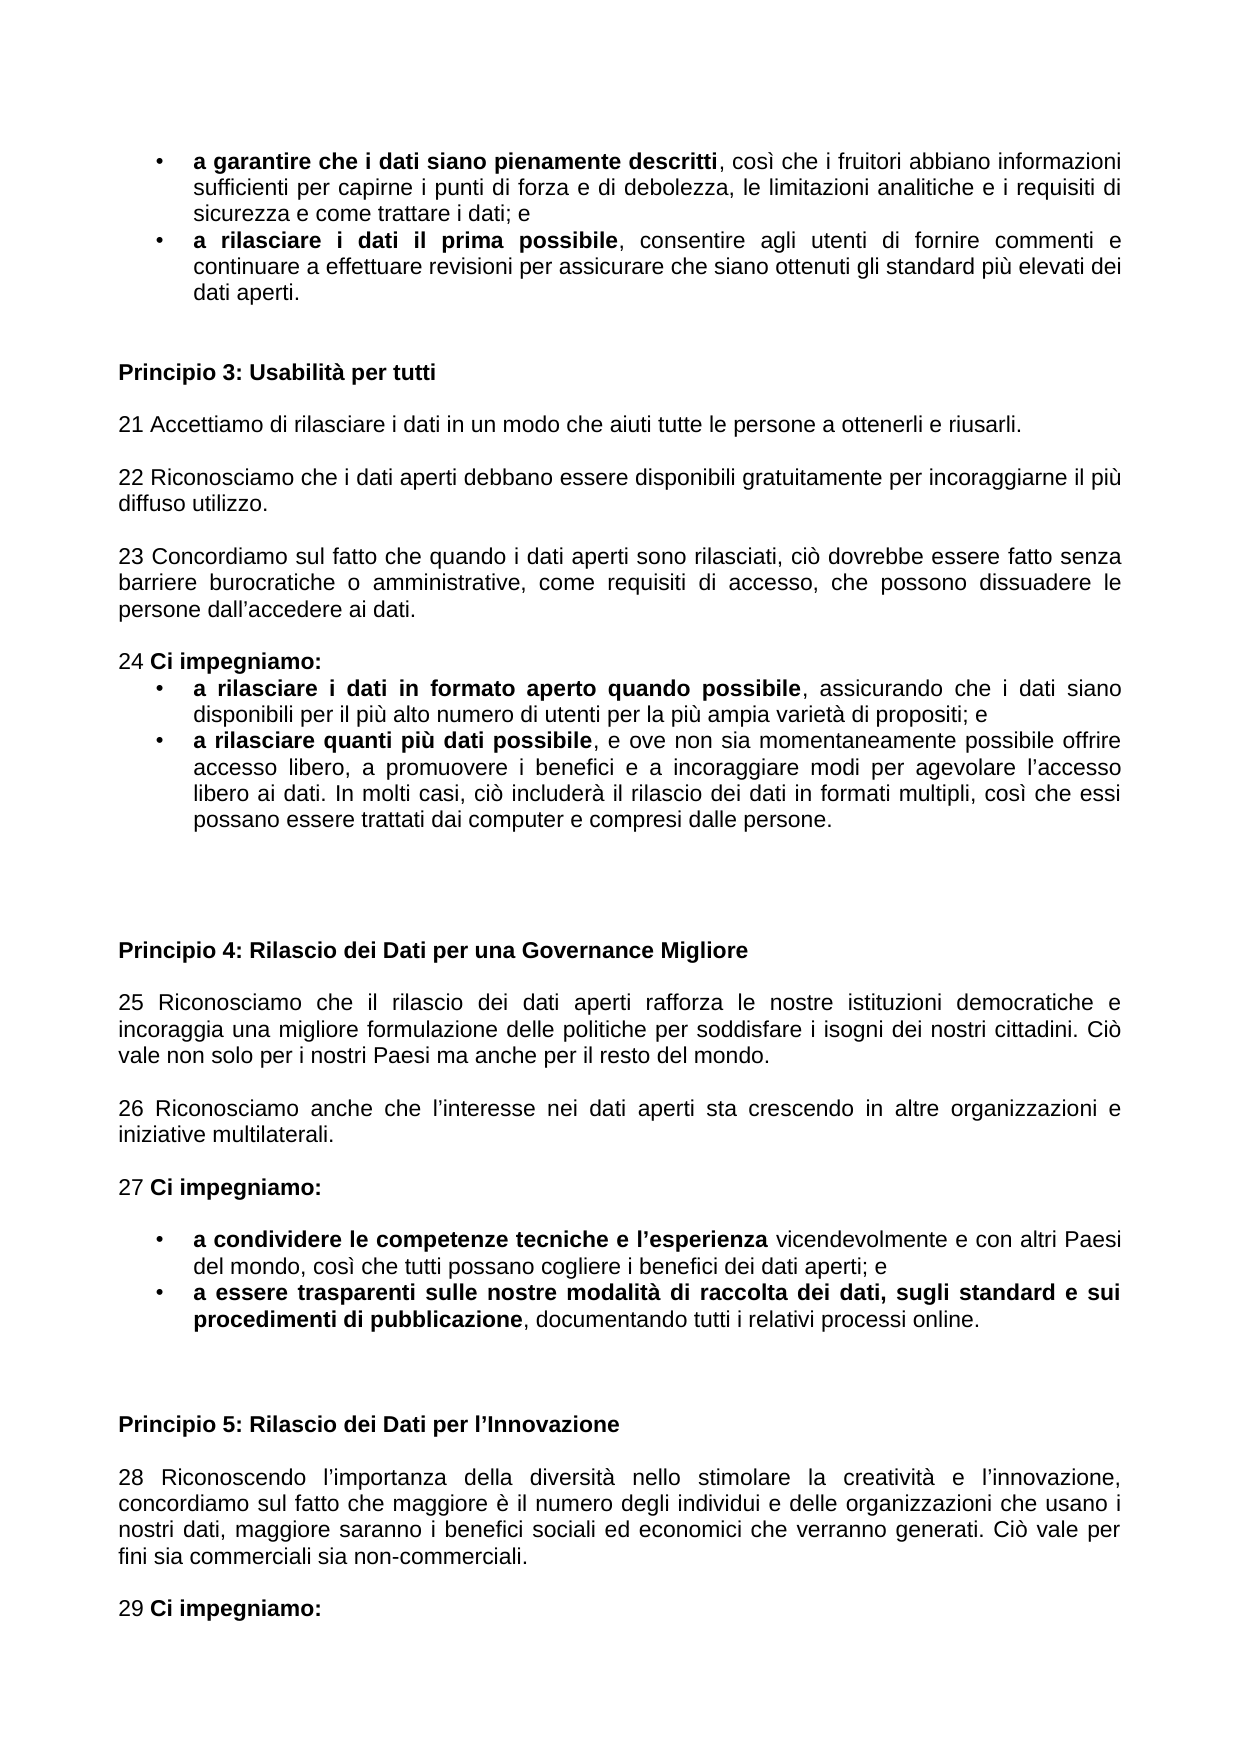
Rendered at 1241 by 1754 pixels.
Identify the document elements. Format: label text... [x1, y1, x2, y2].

list a garantire che i dati siano pienamente descritti, così che i fruitori abbiano informazioni sufficienti per capirne i punti di forza e di debolezza, le limitazioni analitiche e i requisiti di sicurezza e come trattare i dati; e [156, 148, 1122, 227]
list a rilasciare i dati il prima possibile, consentire agli utenti di fornire commenti e continuare a effettuare revisioni per assicurare che siano ottenuti gli standard più elevati dei dati aperti. [156, 227, 1122, 306]
text 24 Ci impegniamo: [118, 648, 1122, 675]
text 25 Riconosciamo che il rilascio dei dati aperti rafforza le nostre istituzioni democratiche e incoraggia una migliore formulazione delle politiche per soddisfare i isogni dei nostri cittadini. Ciò vale non solo per i nostri Paesi ma anche per il resto del mondo. [118, 989, 1122, 1068]
list a rilasciare quanti più dati possibile, e ove non sia momentaneamente possibile offrire accesso libero, a promuovere i benefici e a incoraggiare modi per agevolare l’accesso libero ai dati. In molti casi, ciò includerà il rilascio dei dati in formati multipli, così che essi possano essere trattati dai computer e compresi dalle persone. [156, 727, 1122, 833]
text 29 Ci impegniamo: [118, 1595, 1122, 1622]
list a rilasciare i dati in formato aperto quando possibile, assicurando che i dati siano disponibili per il più alto numero di utenti per la più ampia varietà di propositi; e [156, 675, 1122, 727]
text 23 Concordiamo sul fatto che quando i dati aperti sono rilasciati, ciò dovrebbe essere fatto senza barriere burocratiche o amministrative, come requisiti di accesso, che possono dissuadere le persone dall’accedere ai dati. [118, 543, 1122, 622]
text 26 Riconosciamo anche che l’interesse nei dati aperti sta crescendo in altre organizzazioni e iniziative multilaterali. [118, 1095, 1122, 1147]
list a essere trasparenti sulle nostre modalità di raccolta dei dati, sugli standard e sui procedimenti di pubblicazione, documentando tutti i relativi processi online. [156, 1279, 1122, 1332]
text Principio 3: Usabilità per tutti [118, 358, 1122, 385]
text Principio 4: Rilascio dei Dati per una Governance Migliore [118, 937, 1122, 963]
text 22 Riconosciamo che i dati aperti debbano essere disponibili gratuitamente per incoraggiarne il più diffuso utilizzo. [118, 464, 1122, 517]
text 28 Riconoscendo l’importanza della diversità nello stimolare la creatività e l’innovazione, concordiamo sul fatto che maggiore è il numero degli individui e delle organizzazioni che usano i nostri dati, maggiore saranno i benefici sociali ed economici che verranno generati. Ciò vale per fini sia commerciali sia non-commerciali. [118, 1464, 1122, 1569]
list a condividere le competenze tecniche e l’esperienza vicendevolmente e con altri Paesi del mondo, così che tutti possano cogliere i benefici dei dati aperti; e [156, 1226, 1122, 1279]
text Principio 5: Rilascio dei Dati per l’Innovazione [118, 1411, 1122, 1437]
text 21 Accettiamo di rilasciare i dati in un modo che aiuti tutte le persone a ottenerli e riusarli. [118, 411, 1122, 437]
text 27 Ci impegniamo: [118, 1174, 1122, 1200]
